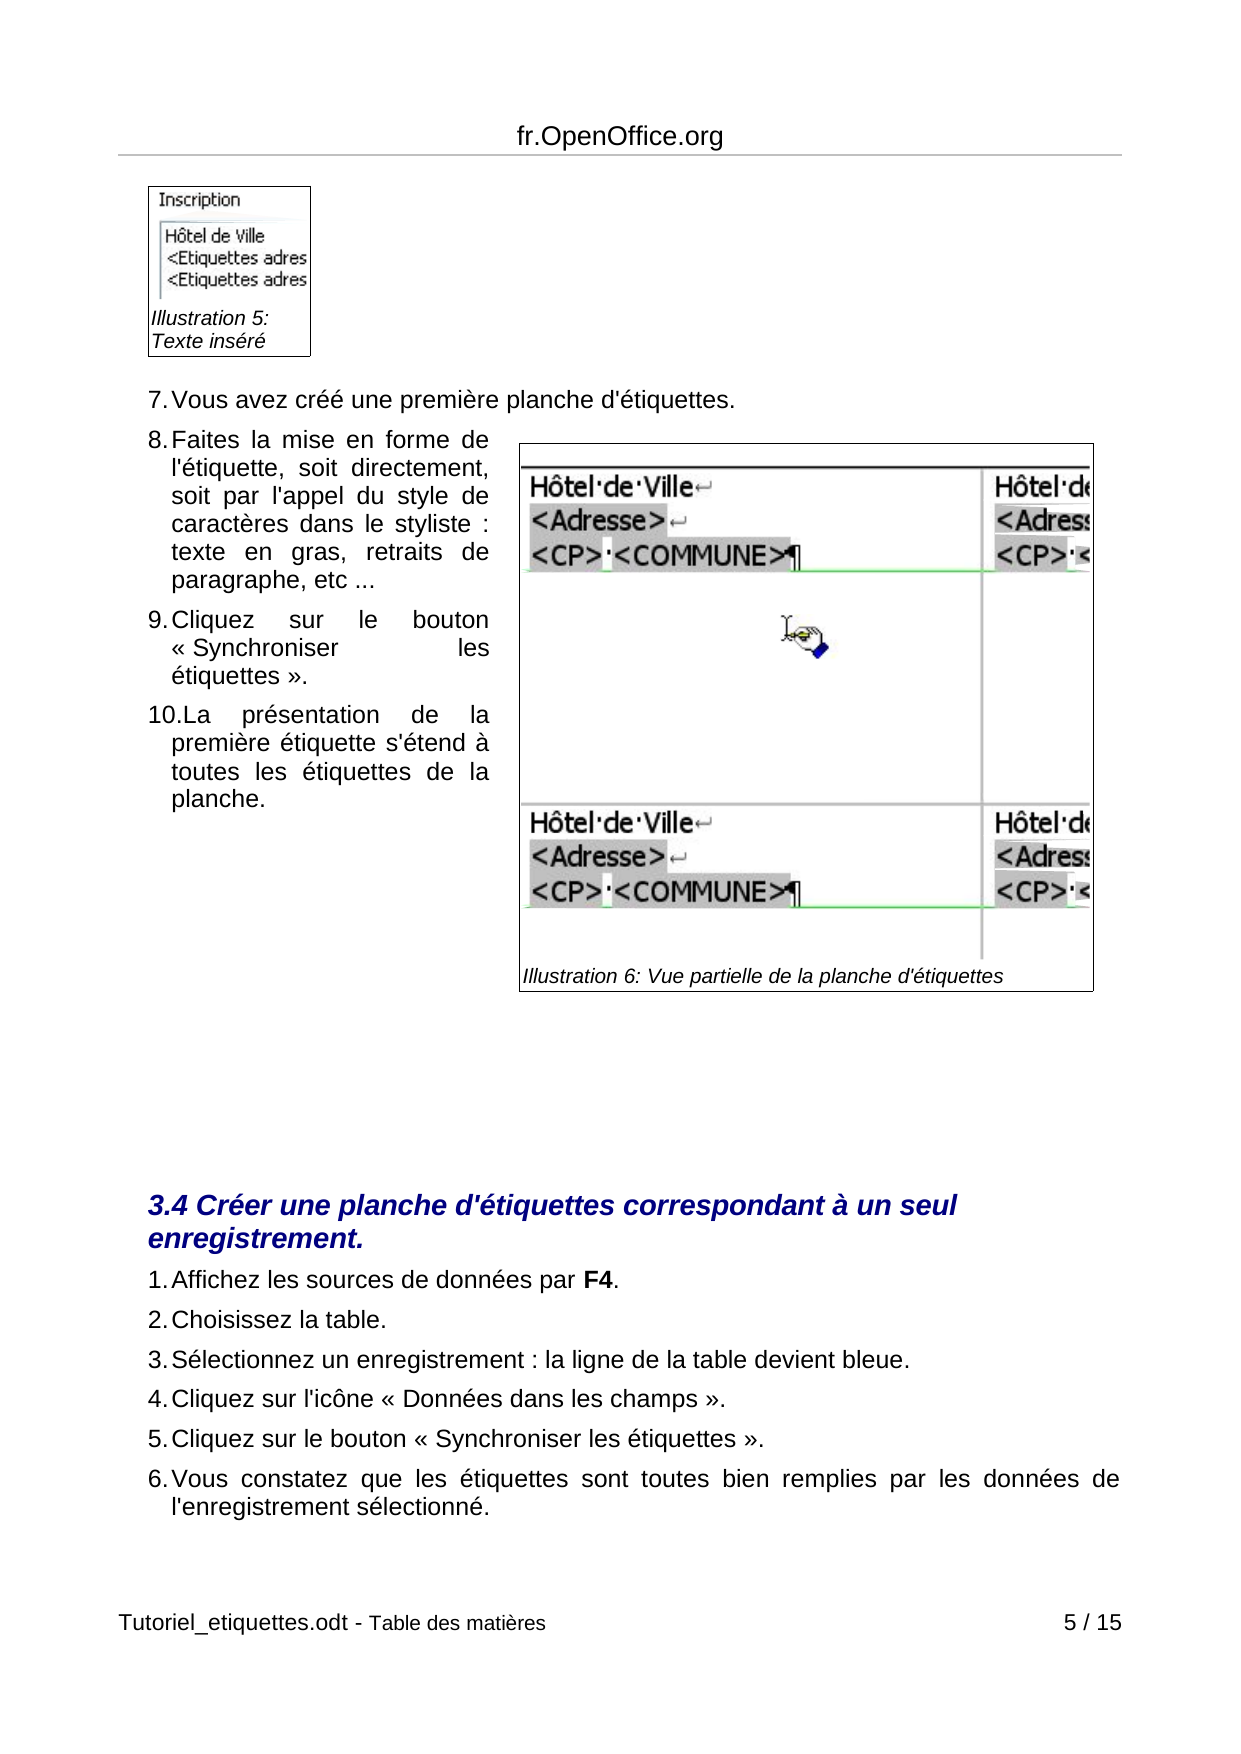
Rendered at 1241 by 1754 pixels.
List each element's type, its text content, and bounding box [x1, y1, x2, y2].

subtitle Créer une planche d'étiquettes correspondant à un seul enregistrement. [148, 1189, 1122, 1254]
list [1094, 701, 1122, 813]
list Illustration 5: Texte inséré [149, 187, 310, 356]
list La présentation de la première étiquette s'étend à toutes les étiquettes de la planche. [148, 701, 519, 813]
list [1094, 606, 1122, 689]
picture [158, 192, 307, 300]
list Choisissez la table. [148, 1306, 1122, 1334]
list Cliquez sur l'icône « Données dans les champs ». [148, 1385, 1122, 1413]
list Cliquez sur le bouton « Synchroniser les étiquettes ». [148, 1425, 1122, 1453]
list Illustration 6: Vue partielle de la planche d'étiquettes [520, 444, 1093, 991]
list Vous avez créé une première planche d'étiquettes. [148, 186, 1122, 414]
list Faites la mise en forme de l'étiquette, soit directement, soit par l'appel du style de caractères dans le styliste : texte en gras, retraits de paragraphe, etc ... [148, 426, 1122, 594]
picture [521, 465, 1090, 960]
list Affichez les sources de données par F4. [148, 1266, 1122, 1294]
list Sélectionnez un enregistrement : la ligne de la table devient bleue. [148, 1346, 1122, 1374]
list Cliquez sur le bouton « Synchroniser les étiquettes ». [148, 606, 519, 689]
list Vous constatez que les étiquettes sont toutes bien remplies par les données de l'enregistrement sélectionné. [148, 1465, 1122, 1521]
